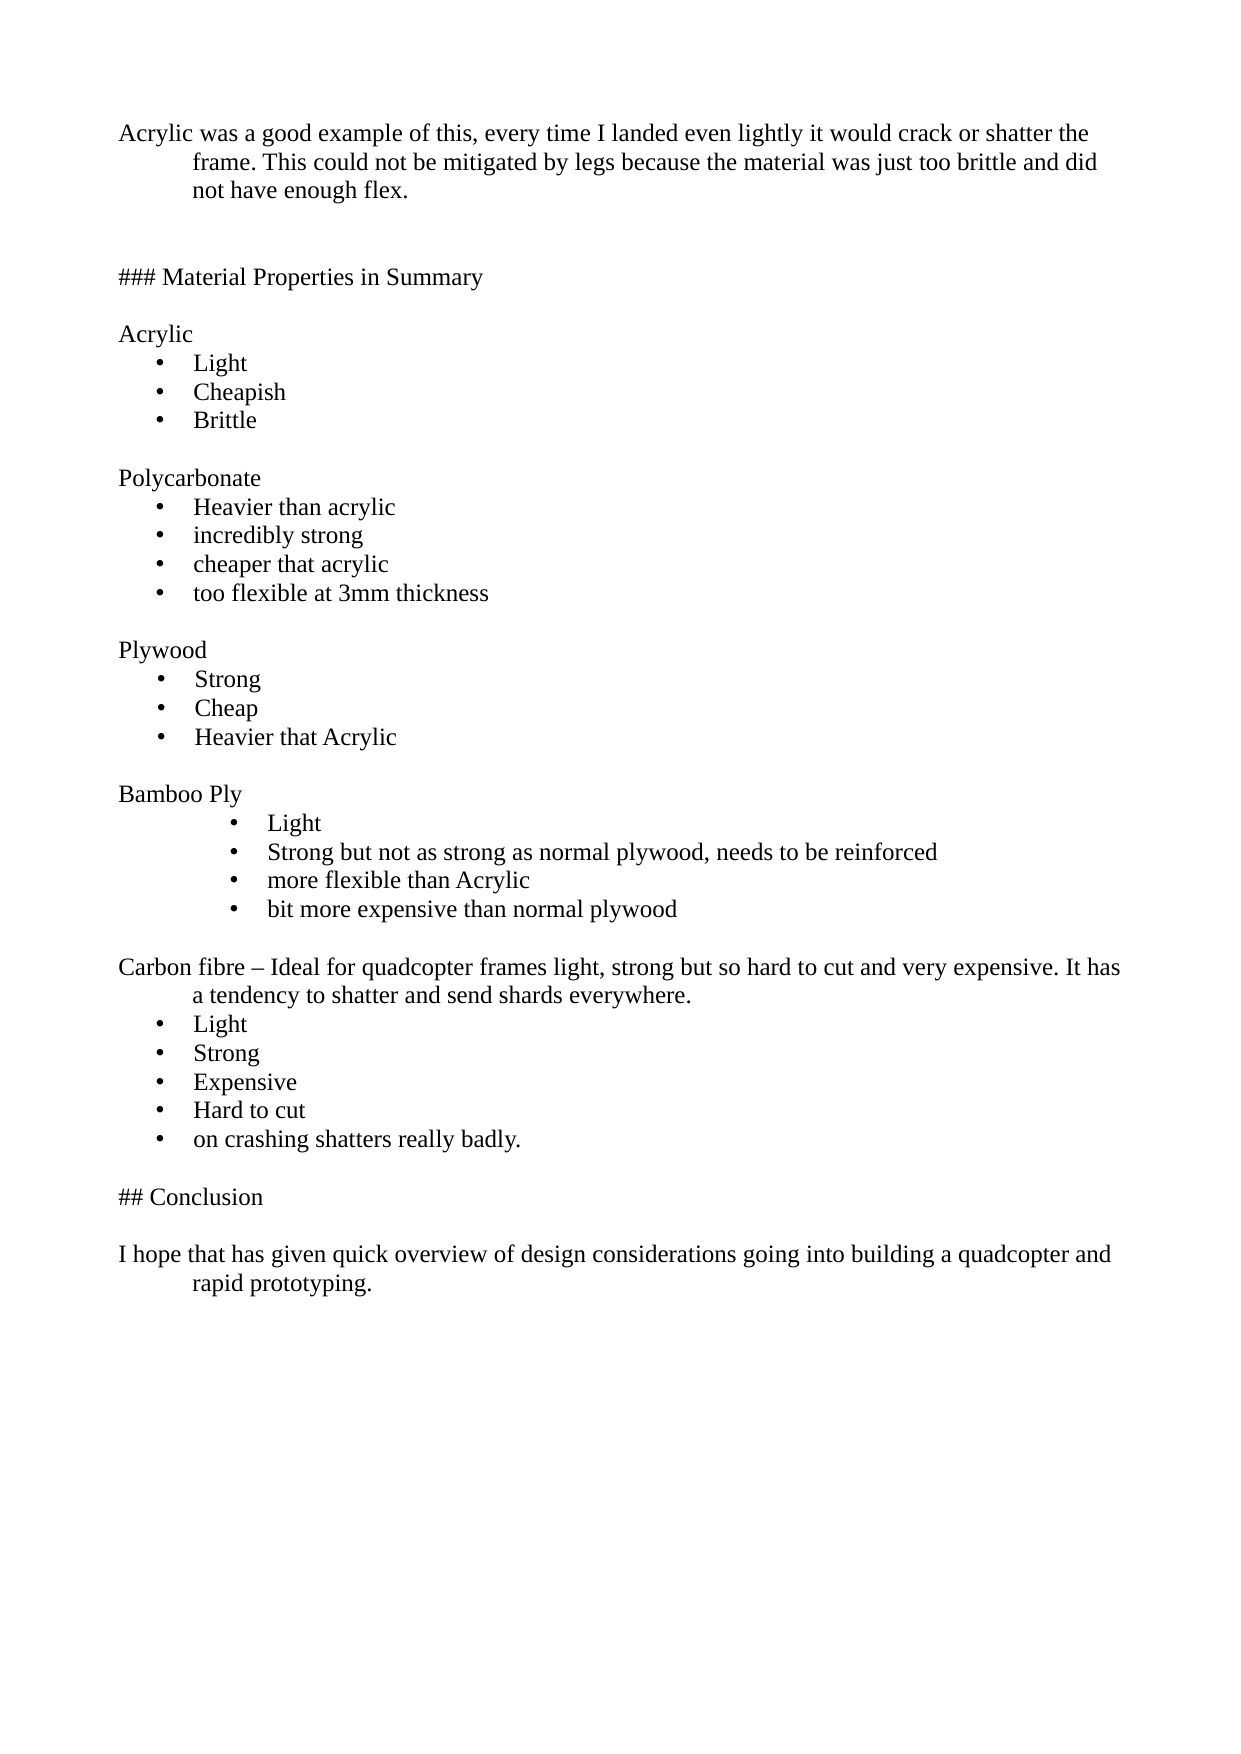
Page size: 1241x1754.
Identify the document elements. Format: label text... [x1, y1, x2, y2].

list Light [229, 808, 1122, 837]
text Plywood [118, 636, 1122, 664]
list Strong [157, 664, 1122, 693]
text Carbon fibre – Ideal for quadcopter frames light, strong but so hard to cut and very expensive. It has a tendency to shatter and send shards everywhere. [118, 952, 1122, 1009]
list Strong but not as strong as normal plywood, needs to be reinforced [229, 837, 1122, 866]
list Heavier than acrylic [156, 492, 1122, 521]
text I hope that has given quick overview of design considerations going into building a quadcopter and rapid prototyping. [118, 1239, 1122, 1297]
list Cheapish [156, 377, 1122, 406]
list bit more expensive than normal plywood [229, 894, 1122, 923]
text Acrylic [118, 319, 1122, 348]
list Brittle [156, 406, 1122, 434]
list Strong [156, 1038, 1122, 1067]
list more flexible than Acrylic [229, 866, 1122, 894]
list Light [156, 348, 1122, 377]
list cheaper that acrylic [156, 549, 1122, 578]
text Acrylic was a good example of this, every time I landed even lightly it would crack or shatter the frame. This could not be mitigated by legs because the material was just too brittle and did not have enough flex. [118, 118, 1122, 204]
list Expensive [156, 1067, 1122, 1096]
list Cheap [157, 693, 1122, 722]
text Polycarbonate [118, 463, 1122, 492]
list too flexible at 3mm thickness [156, 578, 1122, 607]
list on crashing shatters really badly. [156, 1124, 1122, 1153]
text Bamboo Ply [118, 779, 1122, 808]
text ### Material Properties in Summary [118, 262, 1122, 291]
list Heavier that Acrylic [157, 722, 1122, 751]
list Light [156, 1009, 1122, 1038]
text ## Conclusion [118, 1182, 1122, 1211]
list incredibly strong [156, 521, 1122, 549]
list Hard to cut [156, 1096, 1122, 1124]
